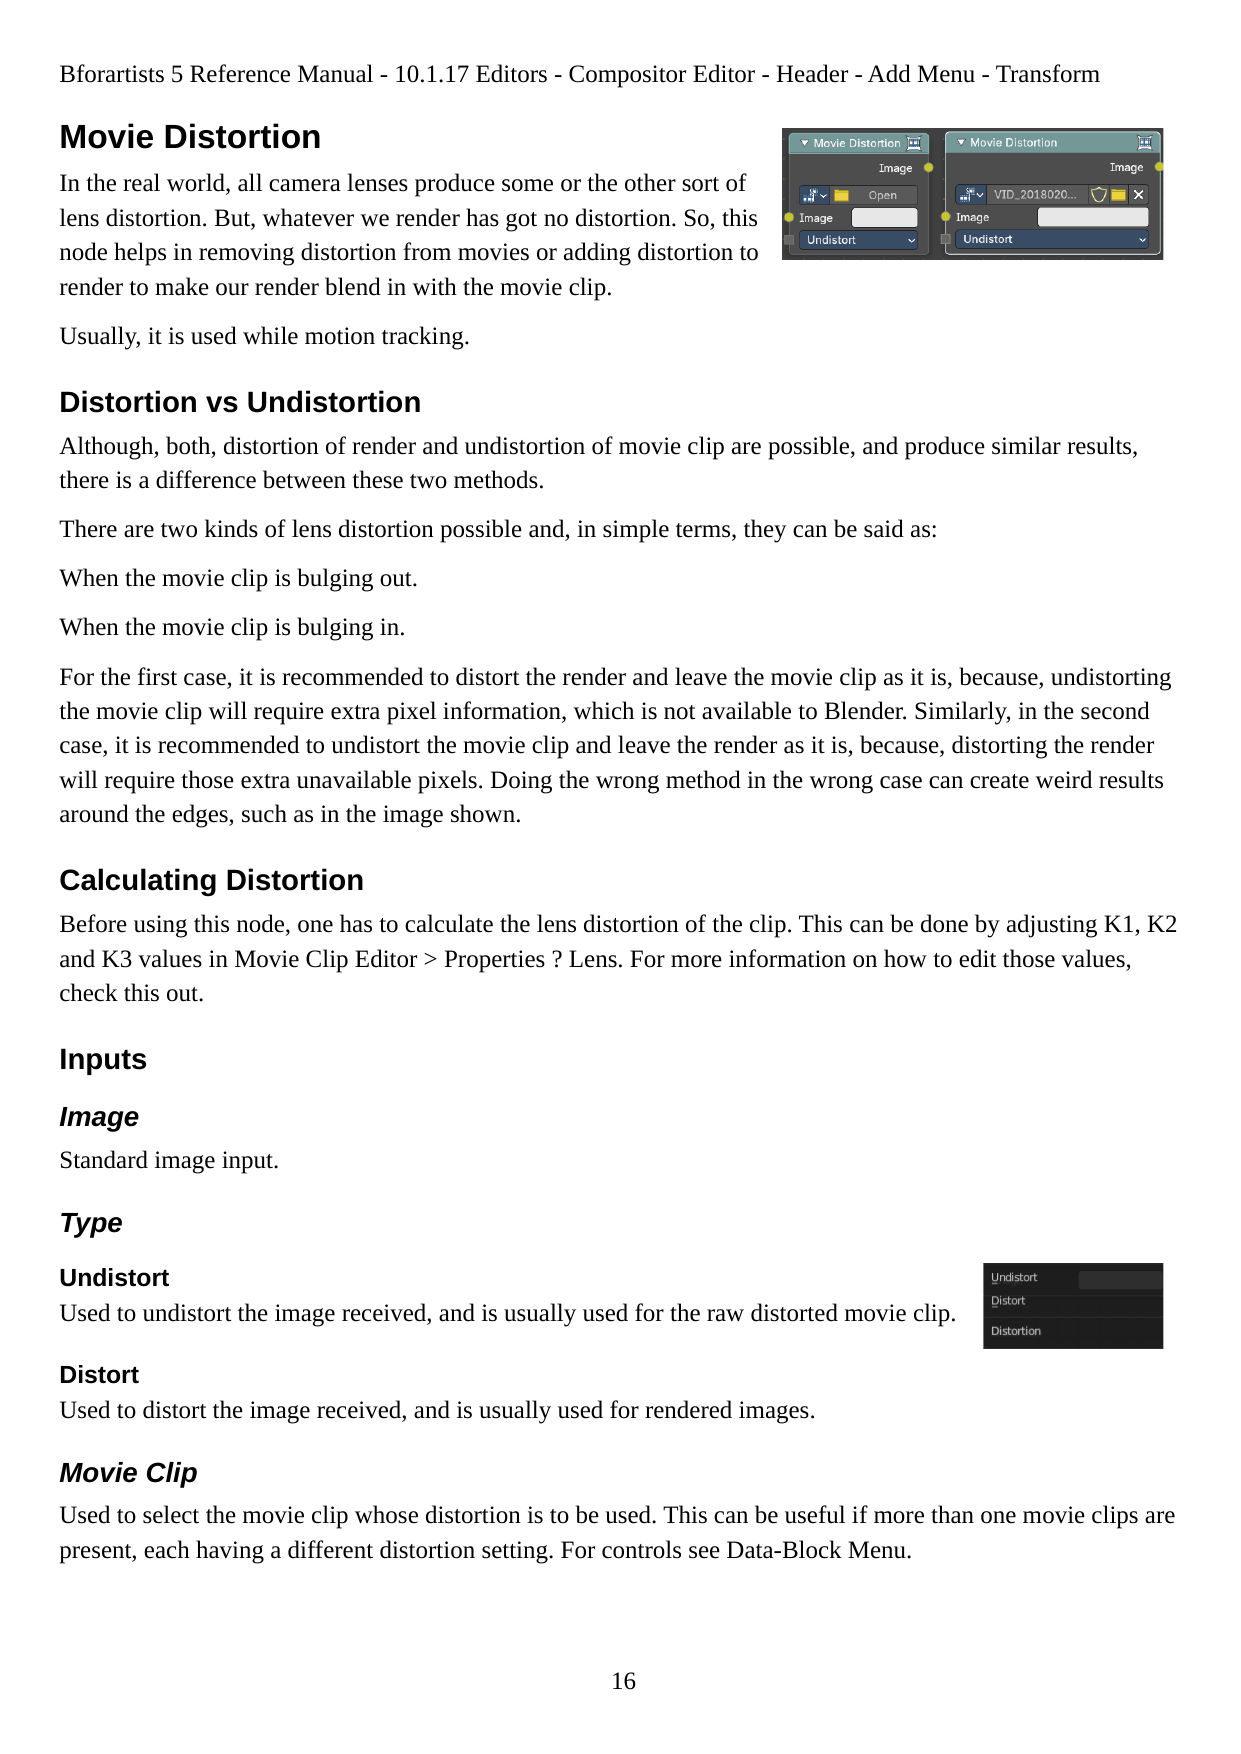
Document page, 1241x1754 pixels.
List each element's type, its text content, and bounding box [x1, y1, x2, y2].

picture [983, 1263, 1164, 1349]
text In the real world, all camera lenses produce some or the other sort of lens distortion. But, whatever we render has got no distortion. So, this node helps in removing distortion from movies or adding distortion to render to make our render blend in with the movie clip. [59, 168, 1181, 301]
text Used to distort the image received, and is usually used for rendered images. [59, 1395, 1181, 1423]
text Usually, it is used while motion tracking. [59, 321, 1181, 350]
subtitle Distort [59, 1360, 1181, 1388]
subtitle Movie Clip [59, 1456, 1181, 1488]
text When the movie clip is bulging in. [59, 612, 1181, 641]
subtitle Undistort [59, 1263, 983, 1292]
picture [782, 128, 1164, 260]
subtitle Image [59, 1101, 1181, 1133]
text For the first case, it is recommended to distort the render and leave the movie clip as it is, because, undistorting the movie clip will require extra pixel information, which is not available to Blender. Similarly, in the second case, it is recommended to undistort the movie clip and leave the render as it is, because, distorting the render will require those extra unavailable pixels. Doing the wrong method in the wrong case can create weird results around the edges, such as in the image shown. [59, 662, 1181, 828]
text Before using this node, one has to calculate the lens distortion of the clip. This can be done by adjusting K1, K2 and K3 values in Movie Clip Editor > Properties ? Lens. For more information on how to edit those values, check this out. [59, 909, 1181, 1007]
text There are two kinds of lens distortion possible and, in simple terms, they can be said as: [59, 514, 1181, 543]
text Standard image input. [59, 1145, 1181, 1174]
subtitle Calculating Distortion [59, 863, 1181, 897]
text When the movie clip is bulging out. [59, 563, 1181, 592]
text Used to undistort the image received, and is usually used for the raw distorted movie clip. [59, 1298, 983, 1327]
text Used to select the movie clip whose distortion is to be used. This can be useful if more than one movie clips are present, each having a different distortion setting. For controls see Data-Block Menu. [59, 1501, 1181, 1564]
text Although, both, distortion of render and undistortion of movie clip are possible, and produce similar results, there is a difference between these two methods. [59, 431, 1181, 494]
subtitle Inputs [59, 1042, 1181, 1076]
subtitle Type [59, 1207, 1181, 1238]
subtitle Distortion vs Undistortion [59, 384, 1181, 418]
subtitle [1164, 1263, 1181, 1292]
subtitle Movie Distortion [59, 117, 1181, 156]
